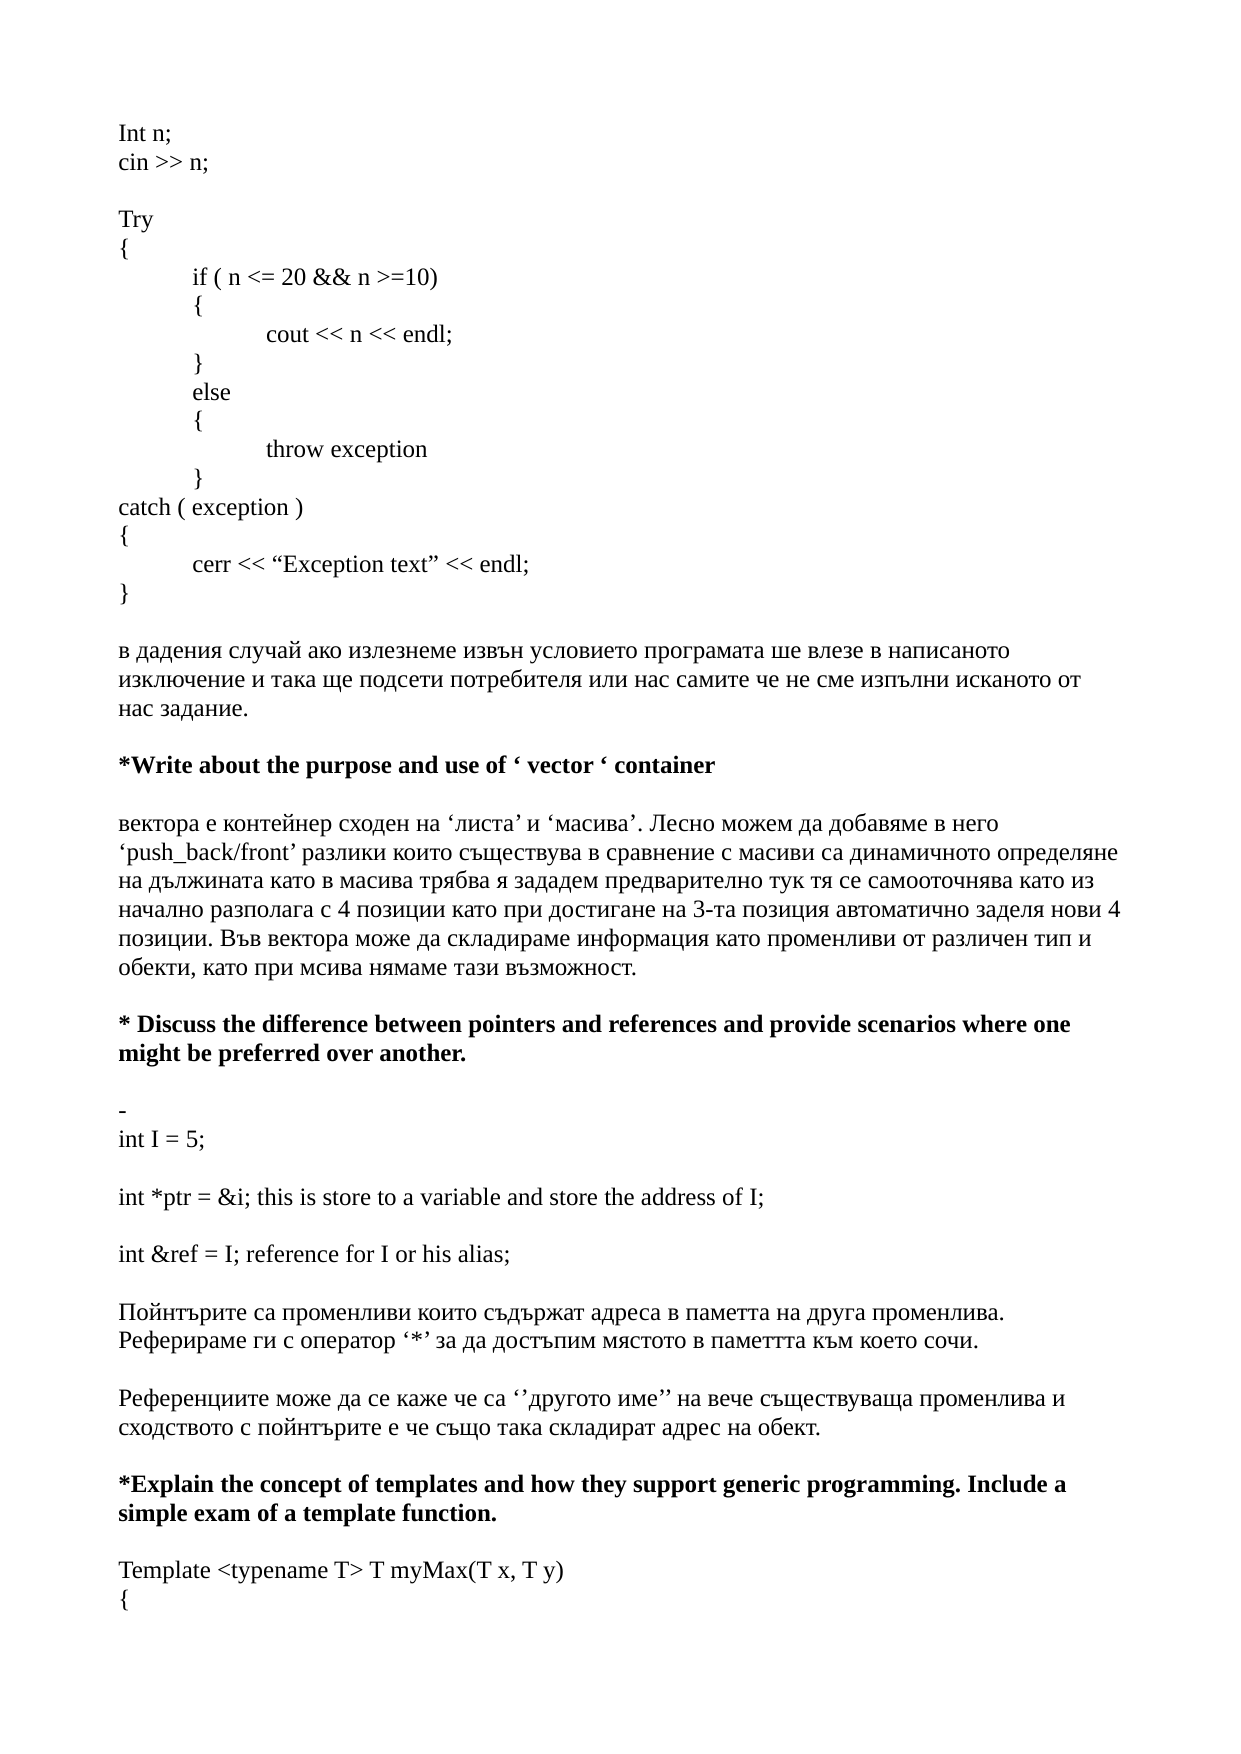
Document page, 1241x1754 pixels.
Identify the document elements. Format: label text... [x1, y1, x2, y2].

text Template <typename T> T myMax(T x, T y) [118, 1556, 1122, 1584]
text - [118, 1096, 1122, 1124]
text *Explain the concept of templates and how they support generic programming. Include a simple exam of a template function. [118, 1469, 1122, 1527]
text catch ( exception ) [118, 492, 1122, 521]
text int *ptr = &i; this is store to a variable and store the address of I; [118, 1182, 1122, 1211]
text { [118, 1584, 1122, 1613]
text int &ref = I; reference for I or his alias; [118, 1239, 1122, 1268]
text *Write about the purpose and use of ‘ vector ‘ container [118, 751, 1122, 779]
text вектора е контейнер сходен на ‘листа’ и ‘масива’. Лесно можем да добавяме в него ‘push_back/front’ разлики които съществува в сравнение с масиви са динамичното определяне на дължината като в масива трябва я зададем предварително тук тя се самооточнява като из начално разполага с 4 позиции като при достигане на 3-та позиция автоматично заделя нови 4 позиции. Във вектора може да складираме информация като променливи от различен тип и обекти, като при мсива нямаме тази възможност. [118, 808, 1122, 981]
text Референциите може да се каже че са ‘’другото име’’ на вече съществуваща променлива и сходството с пойнтърите е че също така складират адрес на обект. [118, 1383, 1122, 1441]
text { [118, 521, 1122, 549]
text в дадения случай ако излезнеме извън условието програмата ше влезе в написаното изключение и така ще подсети потребителя или нас самите че не сме изпълни исканото от нас задание. [118, 636, 1122, 722]
text * Discuss the difference between pointers and references and provide scenarios where one might be preferred over another. [118, 1009, 1122, 1067]
text else [118, 377, 1122, 406]
text Try [118, 204, 1122, 233]
text { [118, 291, 1122, 319]
text if ( n <= 20 && n >=10) [118, 262, 1122, 291]
text Int n; [118, 118, 1122, 147]
text throw exception [118, 434, 1122, 463]
text Пойнтърите са променливи които съдържат адреса в паметта на друга променлива. Реферираме ги с оператор ‘*’ за да достъпим мястото в паметтта към което сочи. [118, 1297, 1122, 1354]
text { [118, 406, 1122, 434]
text } [118, 348, 1122, 377]
text } [118, 578, 1122, 607]
text } [118, 463, 1122, 492]
text cerr << “Exception text” << endl; [118, 549, 1122, 578]
text int I = 5; [118, 1124, 1122, 1153]
text cin >> n; [118, 147, 1122, 176]
text { [118, 233, 1122, 262]
text cout << n << endl; [118, 319, 1122, 348]
